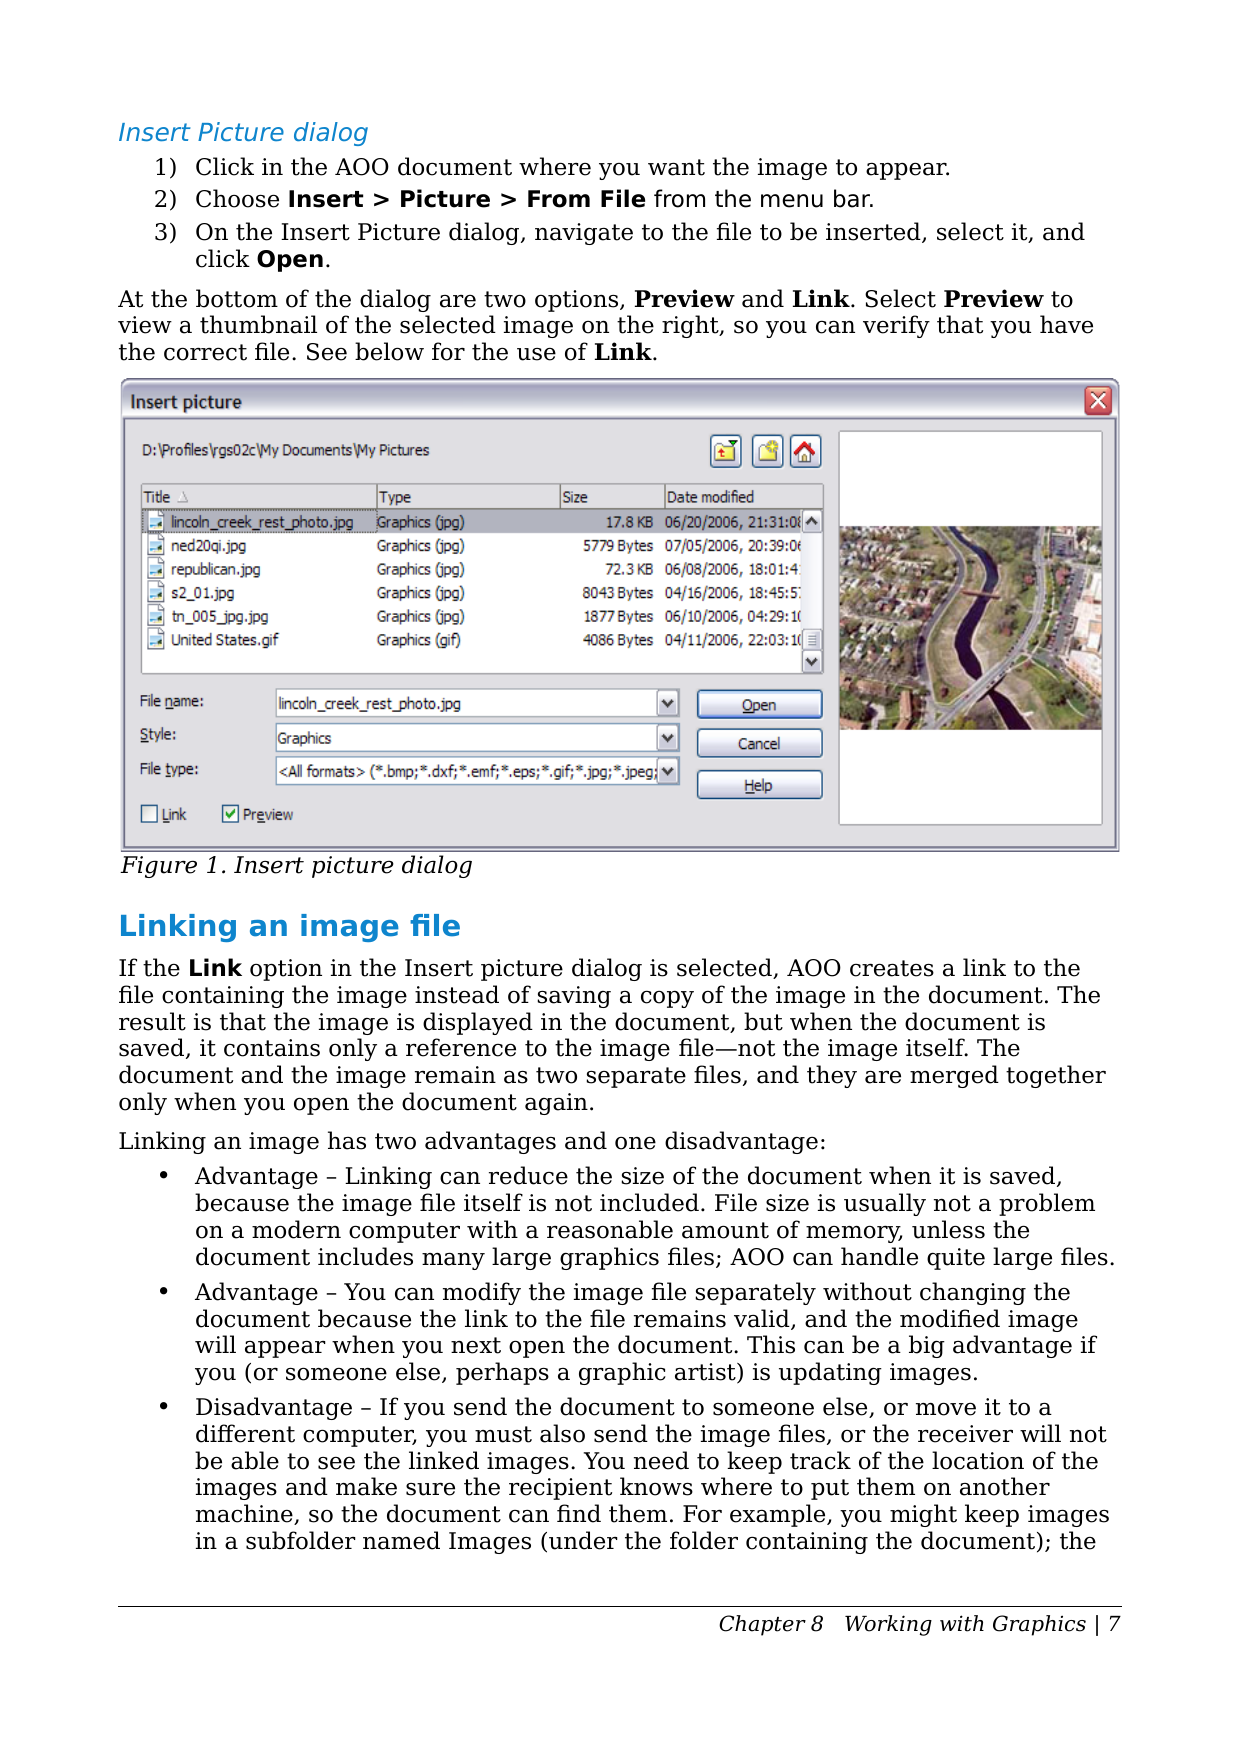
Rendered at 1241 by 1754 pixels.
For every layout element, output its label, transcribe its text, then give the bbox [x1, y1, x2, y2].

list Choose Insert > Picture > From File from the menu bar. [177, 187, 1122, 213]
text Figure 1. Insert picture dialog [121, 852, 1119, 879]
text At the bottom of the dialog are two options, Preview and Link. Select Preview to view a thumbnail of the selected image on the right, so you can verify that you have the correct file. See below for the use of Link. [118, 285, 1122, 366]
list Linking an image has two advantages and one disadvantage: [118, 1128, 1122, 1155]
list Click in the AOO document where you want the image to appear. [177, 154, 1122, 180]
subtitle Insert Picture dialog [118, 118, 1122, 147]
subtitle Linking an image file [118, 909, 1122, 943]
list On the Insert Picture dialog, navigate to the file to be inserted, select it, and click Open. [177, 219, 1122, 273]
text If the Link option in the Insert picture dialog is selected, AOO creates a link to the file containing the image instead of saving a copy of the image in the document. The result is that the image is displayed in the document, but when the document is saved, it contains only a reference to the image file—not the image itself. The document and the image remain as two separate files, and they are merged together only when you open the document again. [118, 956, 1122, 1116]
picture [120, 378, 1120, 852]
list Disadvantage – If you send the document to someone else, or move it to a different computer, you must also send the image files, or the receiver will not be able to see the linked images. You need to keep track of the location of the images and make sure the recipient knows where to put them on another machine, so the document can find them. For example, you might keep images in a subfolder named Images (under the folder containing the document); the [156, 1392, 1122, 1554]
list Advantage – Linking can reduce the size of the document when it is saved, because the image file itself is not included. File size is usually not a problem on a modern computer with a reasonable amount of memory, unless the document includes many large graphics files; AOO can handle quite large files. [156, 1161, 1122, 1270]
list Advantage – You can modify the image file separately without changing the document because the link to the file remains valid, and the modified image will appear when you next open the document. This can be a big advantage if you (or someone else, perhaps a graphic artist) is updating images. [156, 1277, 1122, 1386]
